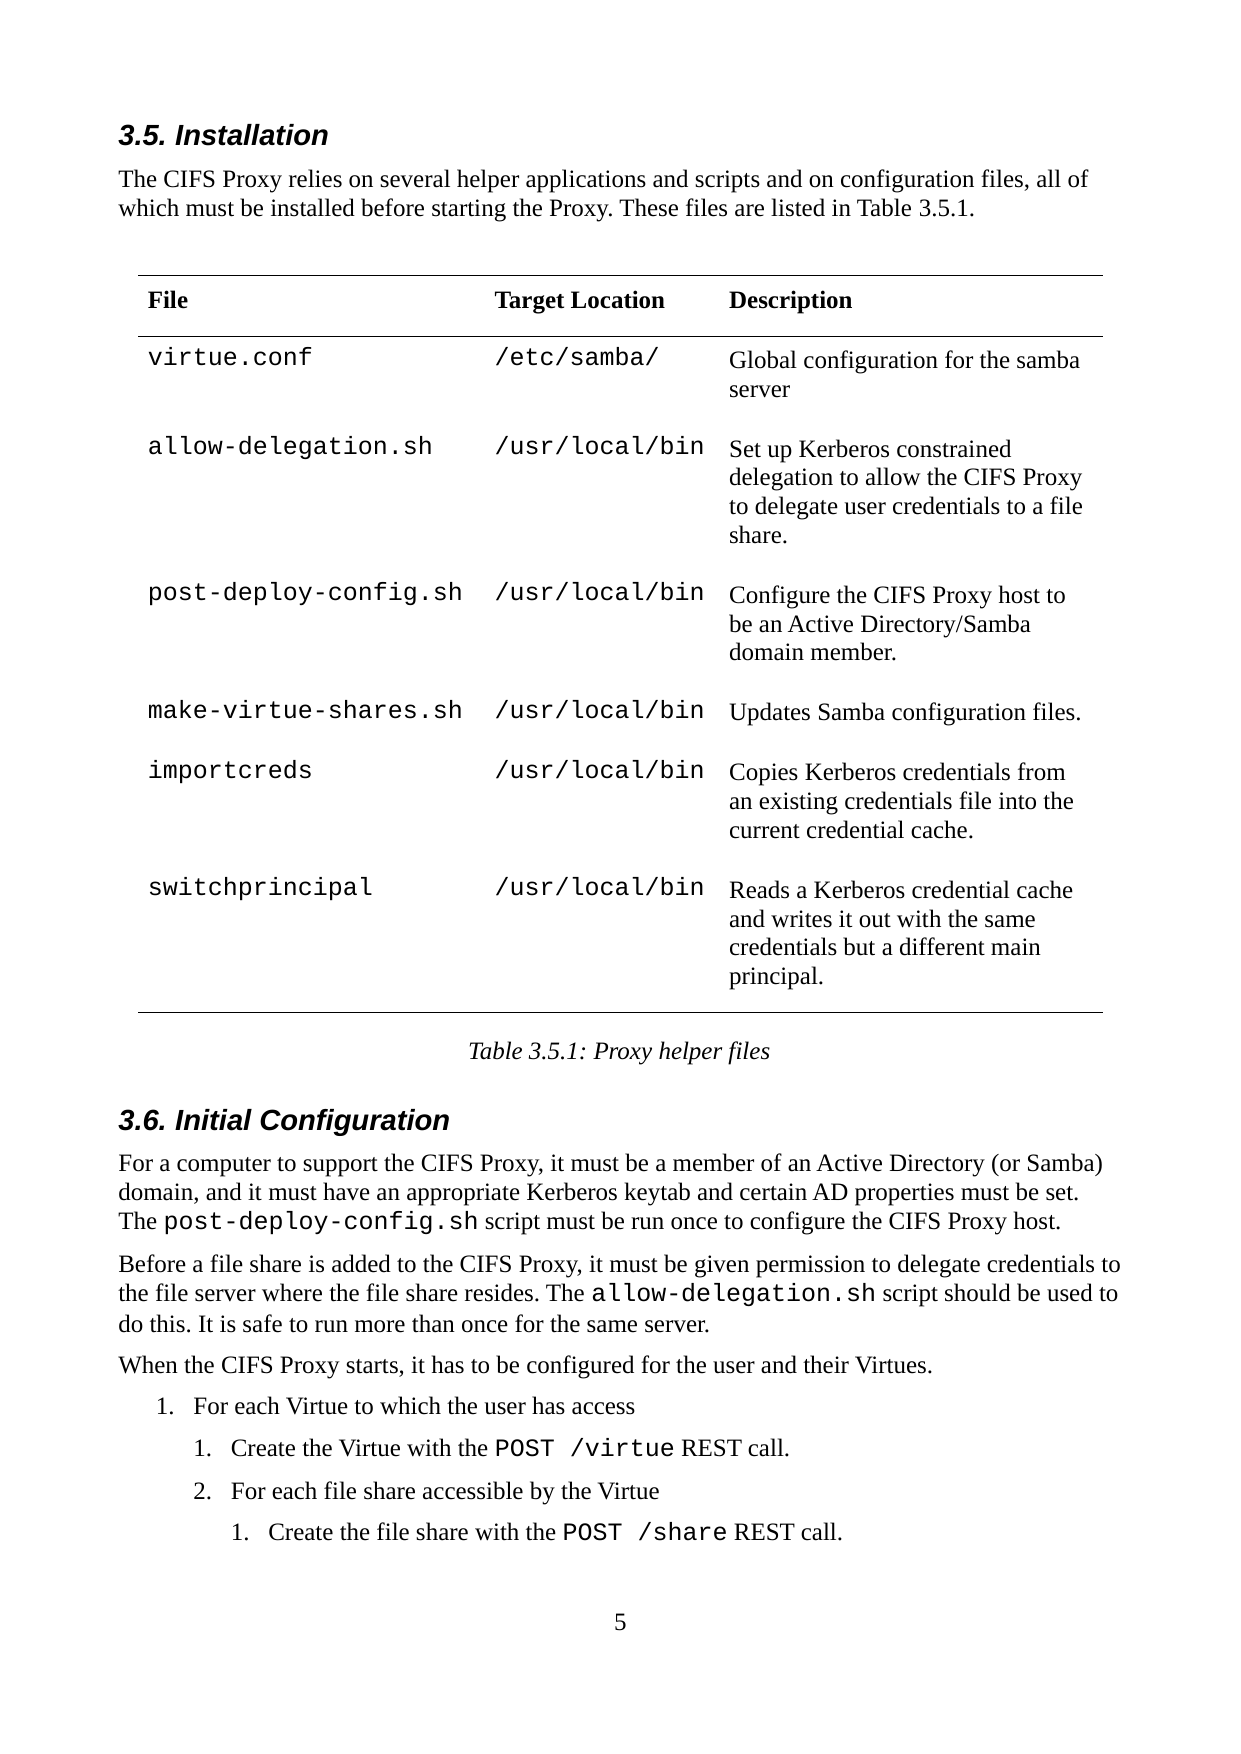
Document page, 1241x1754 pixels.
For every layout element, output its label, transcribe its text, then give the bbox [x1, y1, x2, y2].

list Create the Virtue with the POST /virtue REST call. [193, 1433, 1122, 1463]
table_cell Global configuration for the samba server [720, 337, 1102, 424]
table_cell /etc/samba/ [485, 337, 719, 424]
table_cell /usr/local/bin [485, 748, 719, 866]
list For each file share accessible by the Virtue [193, 1476, 1122, 1505]
table_cell /usr/local/bin [485, 688, 719, 748]
table_cell /usr/local/bin [485, 571, 719, 688]
table_cell Reads a Kerberos credential cache and writes it out with the same credentials but a different main principal. [720, 866, 1102, 1012]
table_cell Copies Kerberos credentials from an existing credentials file into the current credential cache. [720, 748, 1102, 866]
table_cell allow-delegation.sh [138, 424, 485, 571]
table_header File [138, 276, 485, 336]
table_cell make-virtue-shares.sh [138, 688, 485, 748]
text Table 3.5.1: Proxy helper files [118, 1036, 1122, 1065]
table_cell post-deploy-config.sh [138, 571, 485, 688]
table_header Description [720, 276, 1102, 336]
list Create the file share with the POST /share REST call. [231, 1517, 1122, 1548]
table_cell /usr/local/bin [485, 866, 719, 1012]
text When the CIFS Proxy starts, it has to be configured for the user and their Virtues. [118, 1350, 1122, 1379]
text The CIFS Proxy relies on several helper applications and scripts and on configuration files, all of which must be installed before starting the Proxy. These files are listed in Table 3.5.1. [118, 164, 1122, 222]
text For a computer to support the CIFS Proxy, it must be a member of an Active Directory (or Samba) domain, and it must have an appropriate Kerberos keytab and certain AD properties must be set. The post-deploy-config.sh script must be run once to configure the CIFS Proxy host. [118, 1148, 1122, 1237]
list For each Virtue to which the user has access [156, 1391, 1122, 1420]
text Before a file share is added to the CIFS Proxy, it must be given permission to delegate credentials to the file server where the file share resides. The allow-delegation.sh script should be used to do this. It is safe to run more than once for the same server. [118, 1249, 1122, 1338]
table_cell importcreds [138, 748, 485, 866]
table_cell switchprincipal [138, 866, 485, 1012]
table_header Target Location [485, 276, 719, 336]
subtitle Installation [118, 118, 1122, 152]
table_cell Updates Samba configuration files. [720, 688, 1102, 748]
table_cell Set up Kerberos constrained delegation to allow the CIFS Proxy to delegate user credentials to a file share. [720, 424, 1102, 571]
table_cell Configure the CIFS Proxy host to be an Active Directory/Samba domain member. [720, 571, 1102, 688]
table_cell /usr/local/bin [485, 424, 719, 571]
table_cell virtue.conf [138, 337, 485, 424]
subtitle Initial Configuration [118, 1102, 1122, 1136]
